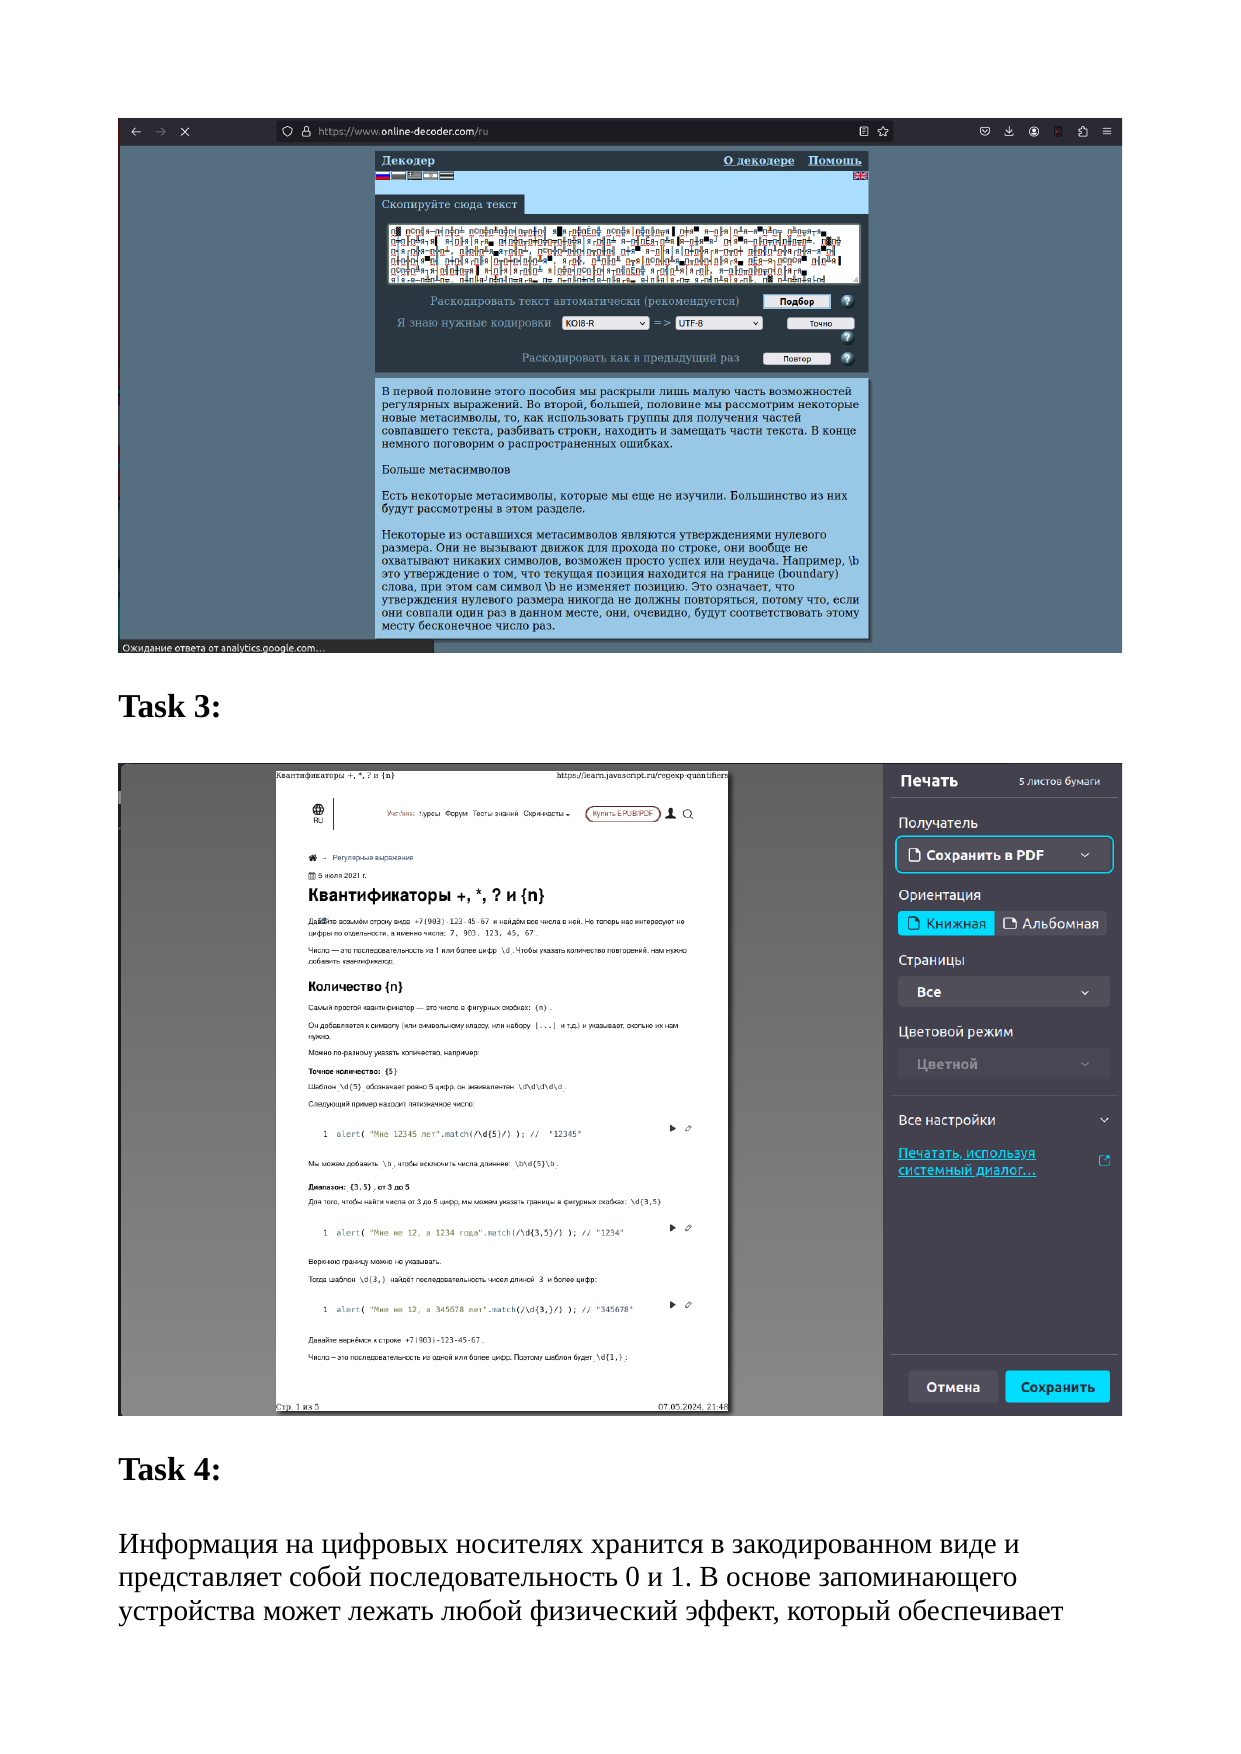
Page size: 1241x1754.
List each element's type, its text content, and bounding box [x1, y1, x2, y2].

text Task 4: [118, 1449, 1122, 1488]
text Task 3: [118, 686, 1122, 725]
picture [118, 118, 1123, 653]
picture [118, 763, 1123, 1416]
subtitle Информация на цифровых носителях хранится в закодированном виде и представляет собой последовательность 0 и 1. В основе запоминающего устройства может лежать любой физический эффект, который обеспечивает [118, 1526, 1122, 1627]
